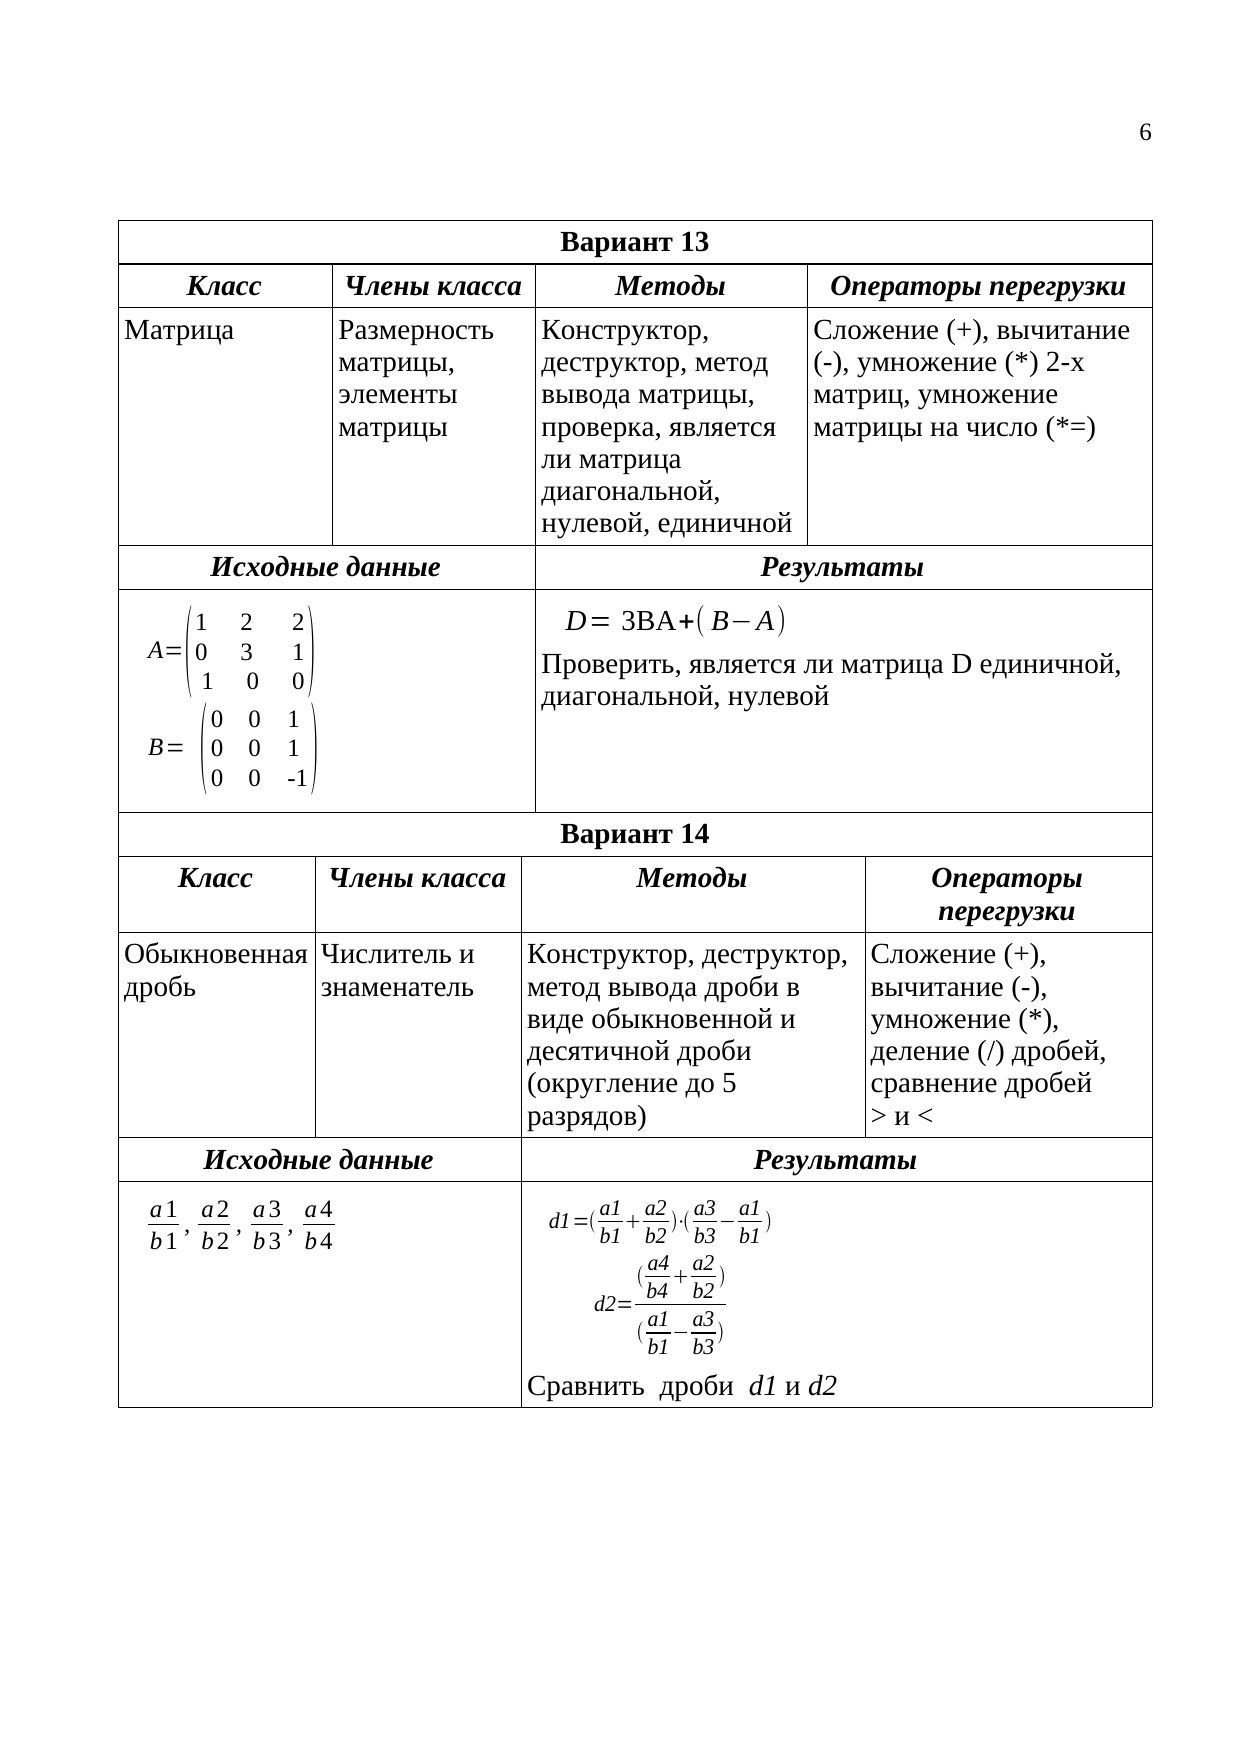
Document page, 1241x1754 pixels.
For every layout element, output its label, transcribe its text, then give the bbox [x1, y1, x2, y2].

table_cell Конструктор, деструктор, метод вывода дроби в виде обыкновенной и десятичной дроби (округление до 5 разрядов) [522, 933, 865, 1137]
table_cell Класс [119, 857, 315, 932]
table_cell Сравнить дроби d1 и d2 [522, 1182, 1152, 1407]
table_cell Исходные данные [119, 1138, 521, 1181]
table_header Класс [119, 265, 332, 307]
table_header Члены класса [333, 265, 535, 307]
table_cell Матрица [119, 308, 332, 545]
table_cell Конструктор, деструктор, метод вывода матрицы, проверка, является ли матрица диагональной, нулевой, единичной [536, 308, 807, 545]
table_header Методы [536, 265, 807, 307]
table_cell Числитель и знаменатель [316, 933, 521, 1137]
table_cell Результаты [522, 1138, 1152, 1181]
table_cell [119, 590, 535, 812]
table_cell Члены класса [316, 857, 521, 932]
table_header Вариант 14 [119, 813, 1152, 856]
table_cell Операторы перегрузки [866, 857, 1152, 932]
table_cell Исходные данные [119, 546, 535, 589]
table_cell Сложение (+), вычитание (-), умножение (*), деление (/) дробей, сравнение дробей > и < [866, 933, 1152, 1137]
table_cell Размерность матрицы, элементы матрицы [333, 308, 535, 545]
table_cell Методы [522, 857, 865, 932]
table_cell Результаты [536, 546, 1152, 589]
table_header Вариант 13 [119, 221, 1152, 263]
table_header Операторы перегрузки [808, 265, 1152, 307]
table_cell [119, 1182, 521, 1407]
table_cell Обыкновенная дробь [119, 933, 315, 1137]
table_cell Проверить, является ли матрица D единичной, диагональной, нулевой [536, 590, 1152, 812]
table_cell Сложение (+), вычитание (-), умножение (*) 2-х матриц, умножение матрицы на число (*=) [808, 308, 1152, 545]
